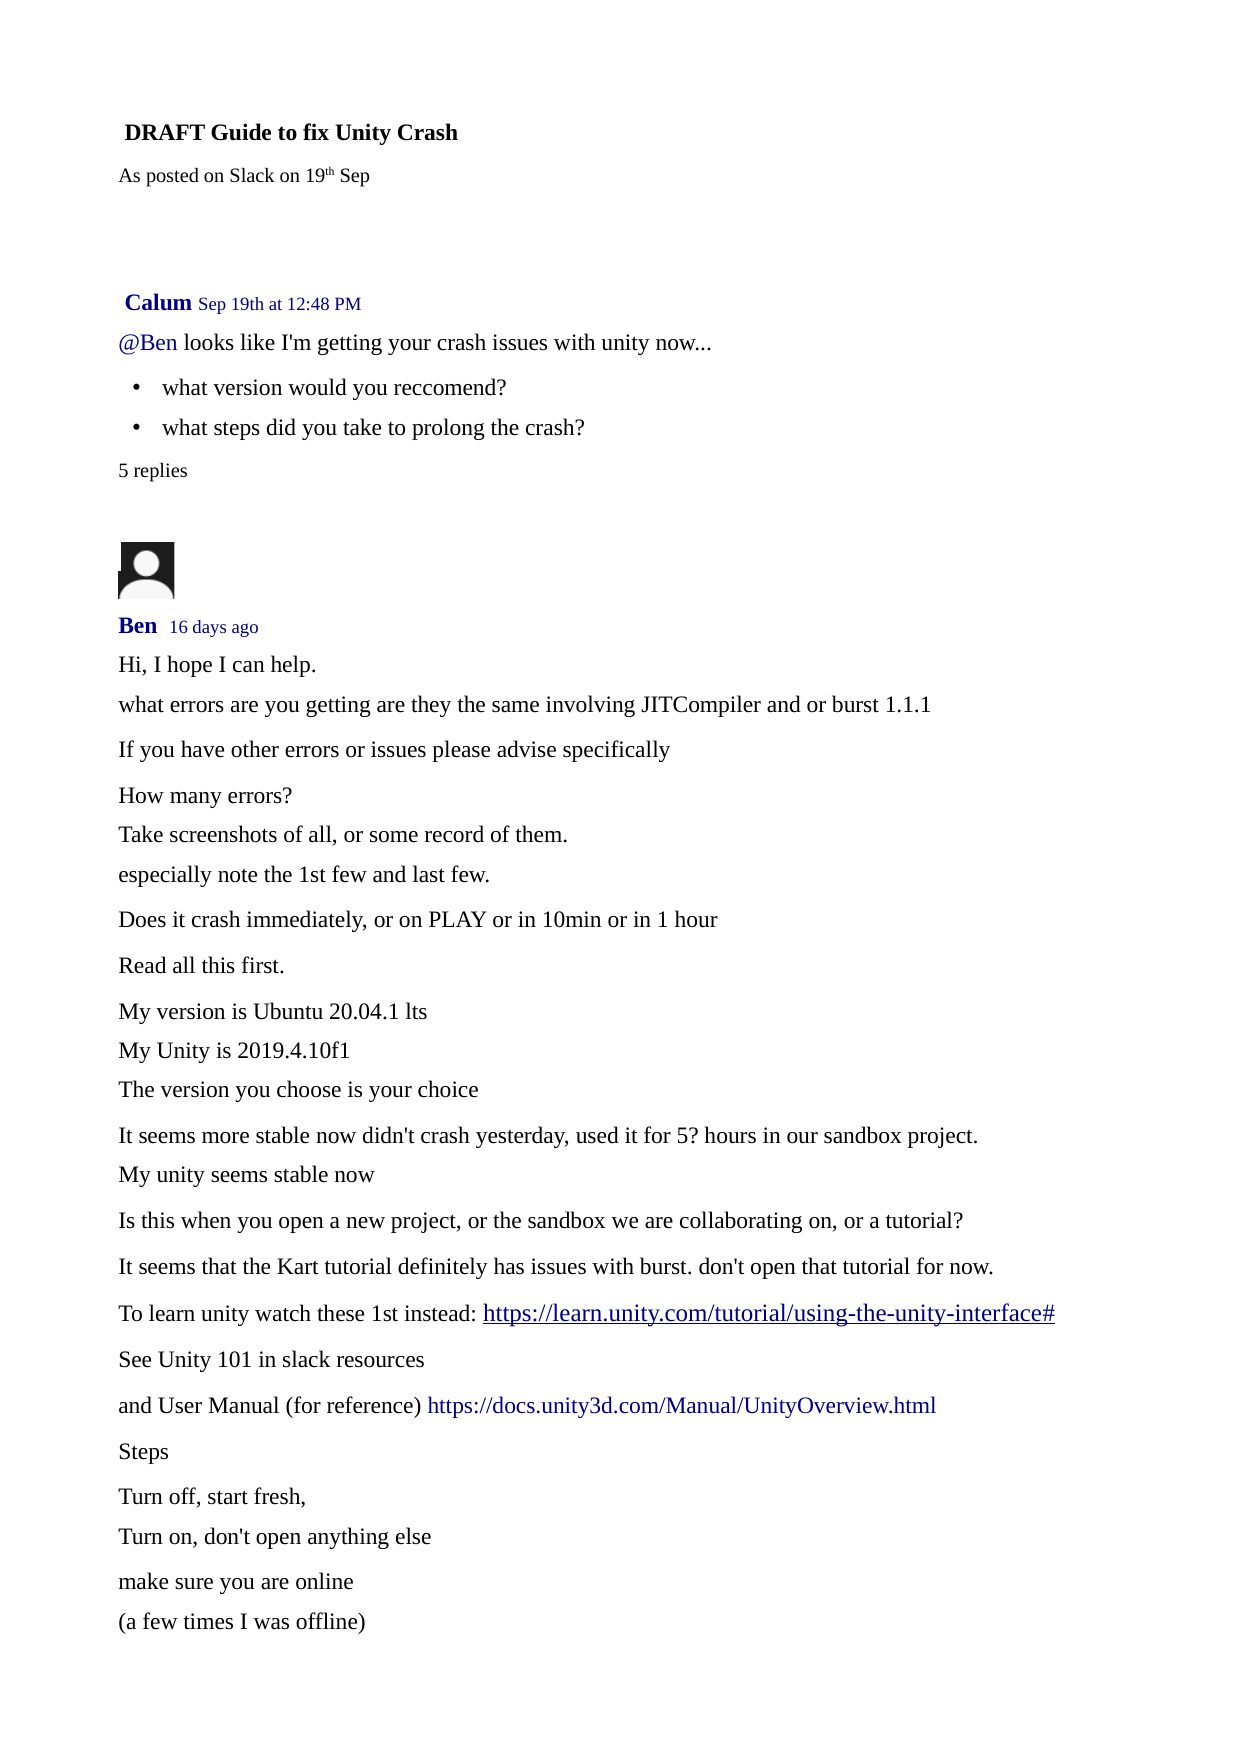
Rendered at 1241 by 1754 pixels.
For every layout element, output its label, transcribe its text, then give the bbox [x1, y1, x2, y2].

text and User Manual (for reference) https://docs.unity3d.com/Manual/UnityOverview.html [118, 1391, 1122, 1418]
text If you have other errors or issues please advise specifically [118, 736, 1122, 763]
picture [118, 542, 175, 599]
text As posted on Slack on 19th Sep [118, 164, 1103, 187]
text My version is Ubuntu 20.04.1 lts My Unity is 2019.4.10f1 The version you choose is your choice [118, 997, 1122, 1103]
text Is this when you open a new project, or the sandbox we are collaborating on, or a tutorial? [118, 1206, 1122, 1233]
text @Ben looks like I'm getting your crash issues with unity now... [118, 328, 1122, 355]
text It seems more stable now didn't crash yesterday, used it for 5? hours in our sandbox project. My unity seems stable now [118, 1121, 1122, 1188]
list what version would you reccomend? [162, 374, 1122, 401]
text How many errors? Take screenshots of all, or some record of them. especially note the 1st few and last few. [118, 781, 1122, 887]
text Does it crash immediately, or on PLAY or in 10min or in 1 hour [118, 906, 1122, 933]
text DRAFT Guide to fix Unity Crash [124, 118, 1122, 145]
text Read all this first. [118, 951, 1122, 978]
text Hi, I hope I can help. what errors are you getting are they the same involving JITCompiler and or burst 1.1.1 [118, 651, 1122, 717]
text To learn unity watch these 1st instead: https://learn.unity.com/tutorial/using-the-unity-interface# [118, 1298, 1122, 1326]
text Steps [118, 1437, 1122, 1464]
text It seems that the Kart tutorial definitely has issues with burst. don't open that tutorial for now. [118, 1252, 1122, 1279]
text Ben 16 days ago [118, 611, 1122, 638]
text Turn off, start fresh, Turn on, don't open anything else [118, 1483, 1122, 1549]
text 5 replies [118, 459, 1103, 482]
list what steps did you take to prolong the crash? [162, 413, 1122, 440]
text Calum Sep 19th at 12:48 PM [124, 289, 1122, 316]
text See Unity 101 in slack resources [118, 1346, 1122, 1373]
text make sure you are online (a few times I was offline) [118, 1568, 1122, 1634]
